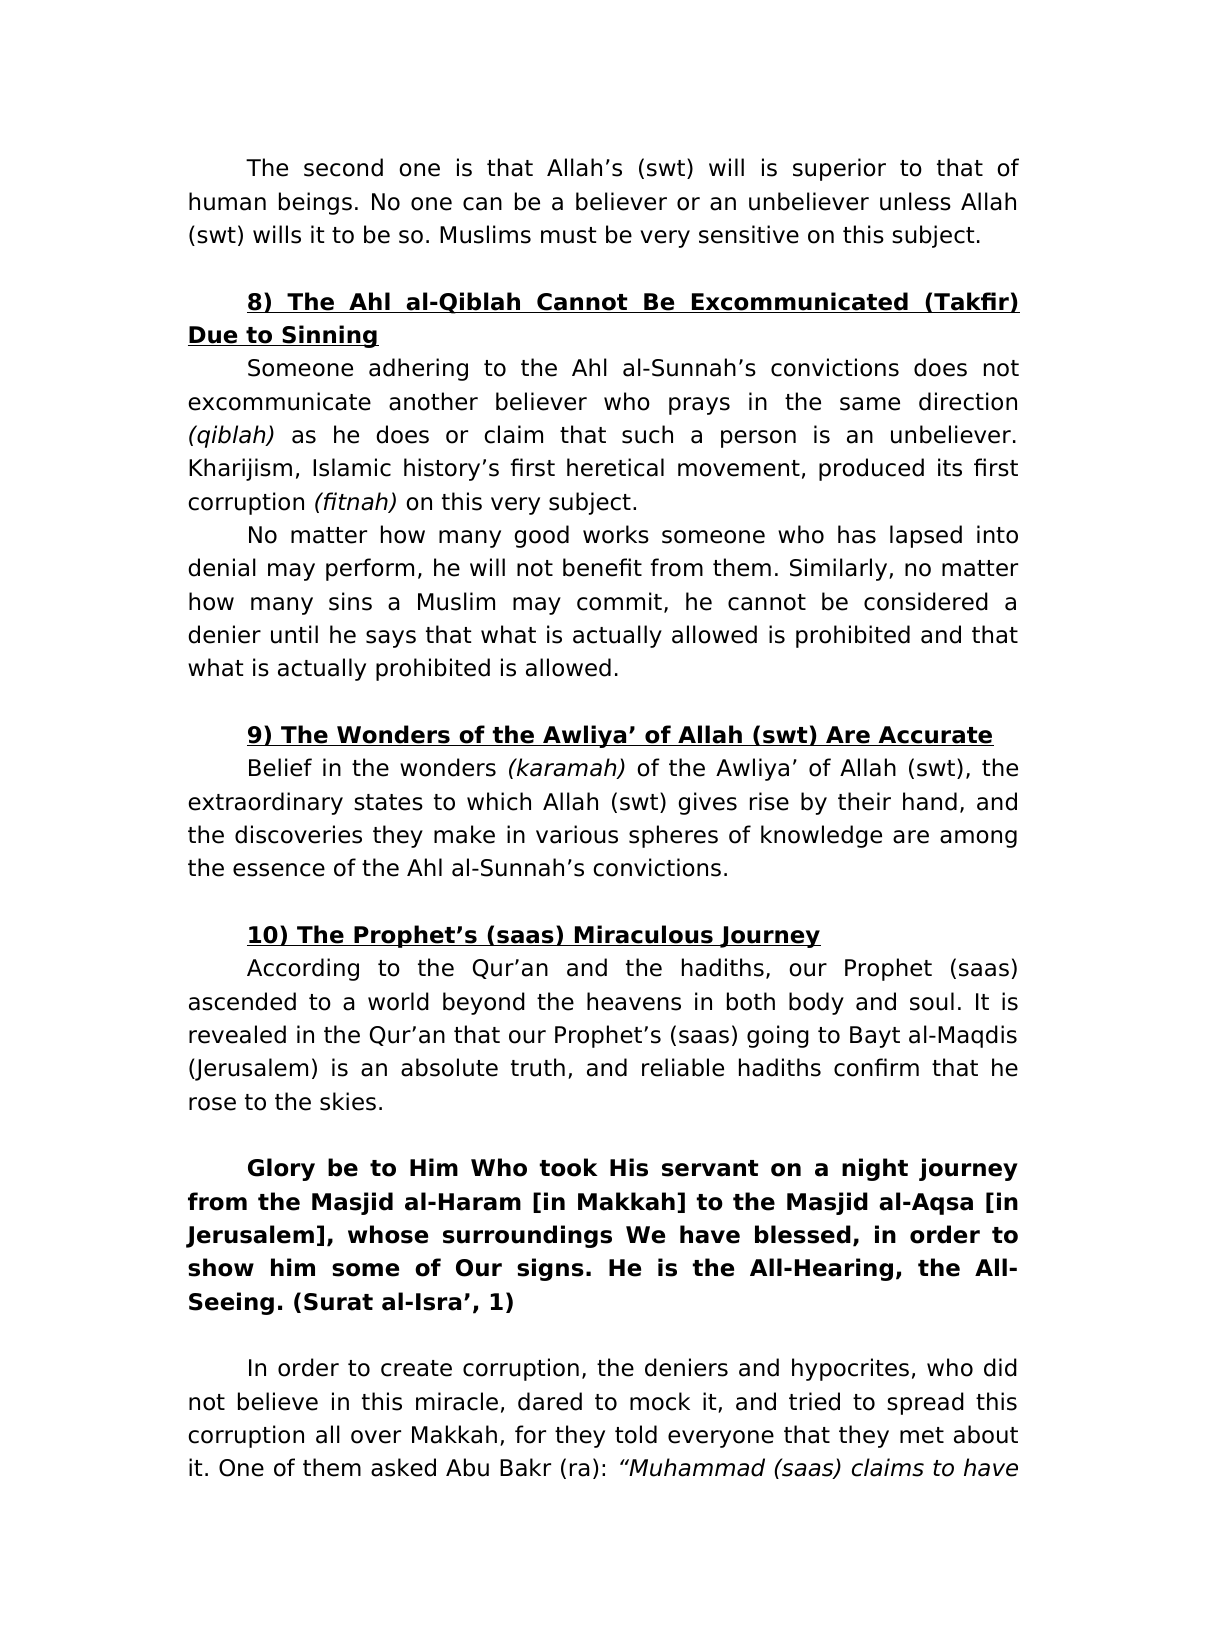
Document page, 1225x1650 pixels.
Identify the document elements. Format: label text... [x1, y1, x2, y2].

text 10) The Prophet’s (saas) Miraculous Journey [187, 917, 1020, 950]
text The second one is that Allah’s (swt) will is superior to that of human beings. No one can be a believer or an unbeliever unless Allah (swt) wills it to be so. Muslims must be very sensitive on this subject. [187, 150, 1020, 250]
text 8) The Ahl al-Qiblah Cannot Be Excommunicated (Takfir) Due to Sinning [187, 283, 1020, 350]
text Someone adhering to the Ahl al-Sunnah’s convictions does not excommunicate another believer who prays in the same direction (qiblah) as he does or claim that such a person is an unbeliever. Kharijism, Islamic history’s first heretical movement, produced its first corruption (fitnah) on this very subject. [187, 350, 1020, 517]
text According to the Qur’an and the hadiths, our Prophet (saas) ascended to a world beyond the heavens in both body and soul. It is revealed in the Qur’an that our Prophet’s (saas) going to Bayt al-Maqdis (Jerusalem) is an absolute truth, and reliable hadiths confirm that he rose to the skies. [187, 950, 1020, 1117]
text Glory be to Him Who took His servant on a night journey from the Masjid al-Haram [in Makkah] to the Masjid al-Aqsa [in Jerusalem], whose surroundings We have blessed, in order to show him some of Our signs. He is the All-Hearing, the All-Seeing. (Surat al-Isra’, 1) [187, 1150, 1020, 1317]
text Belief in the wonders (karamah) of the Awliya’ of Allah (swt), the extraordinary states to which Allah (swt) gives rise by their hand, and the discoveries they make in various spheres of knowledge are among the essence of the Ahl al-Sunnah’s convictions. [187, 750, 1020, 883]
text 9) The Wonders of the Awliya’ of Allah (swt) Are Accurate [187, 717, 1020, 750]
text In order to create corruption, the deniers and hypocrites, who did not believe in this miracle, dared to mock it, and tried to spread this corruption all over Makkah, for they told everyone that they met about it. One of them asked Abu Bakr (ra): “Muhammad (saas) claims to have [187, 1350, 1020, 1483]
text No matter how many good works someone who has lapsed into denial may perform, he will not benefit from them. Similarly, no matter how many sins a Muslim may commit, he cannot be considered a denier until he says that what is actually allowed is prohibited and that what is actually prohibited is allowed. [187, 517, 1020, 683]
